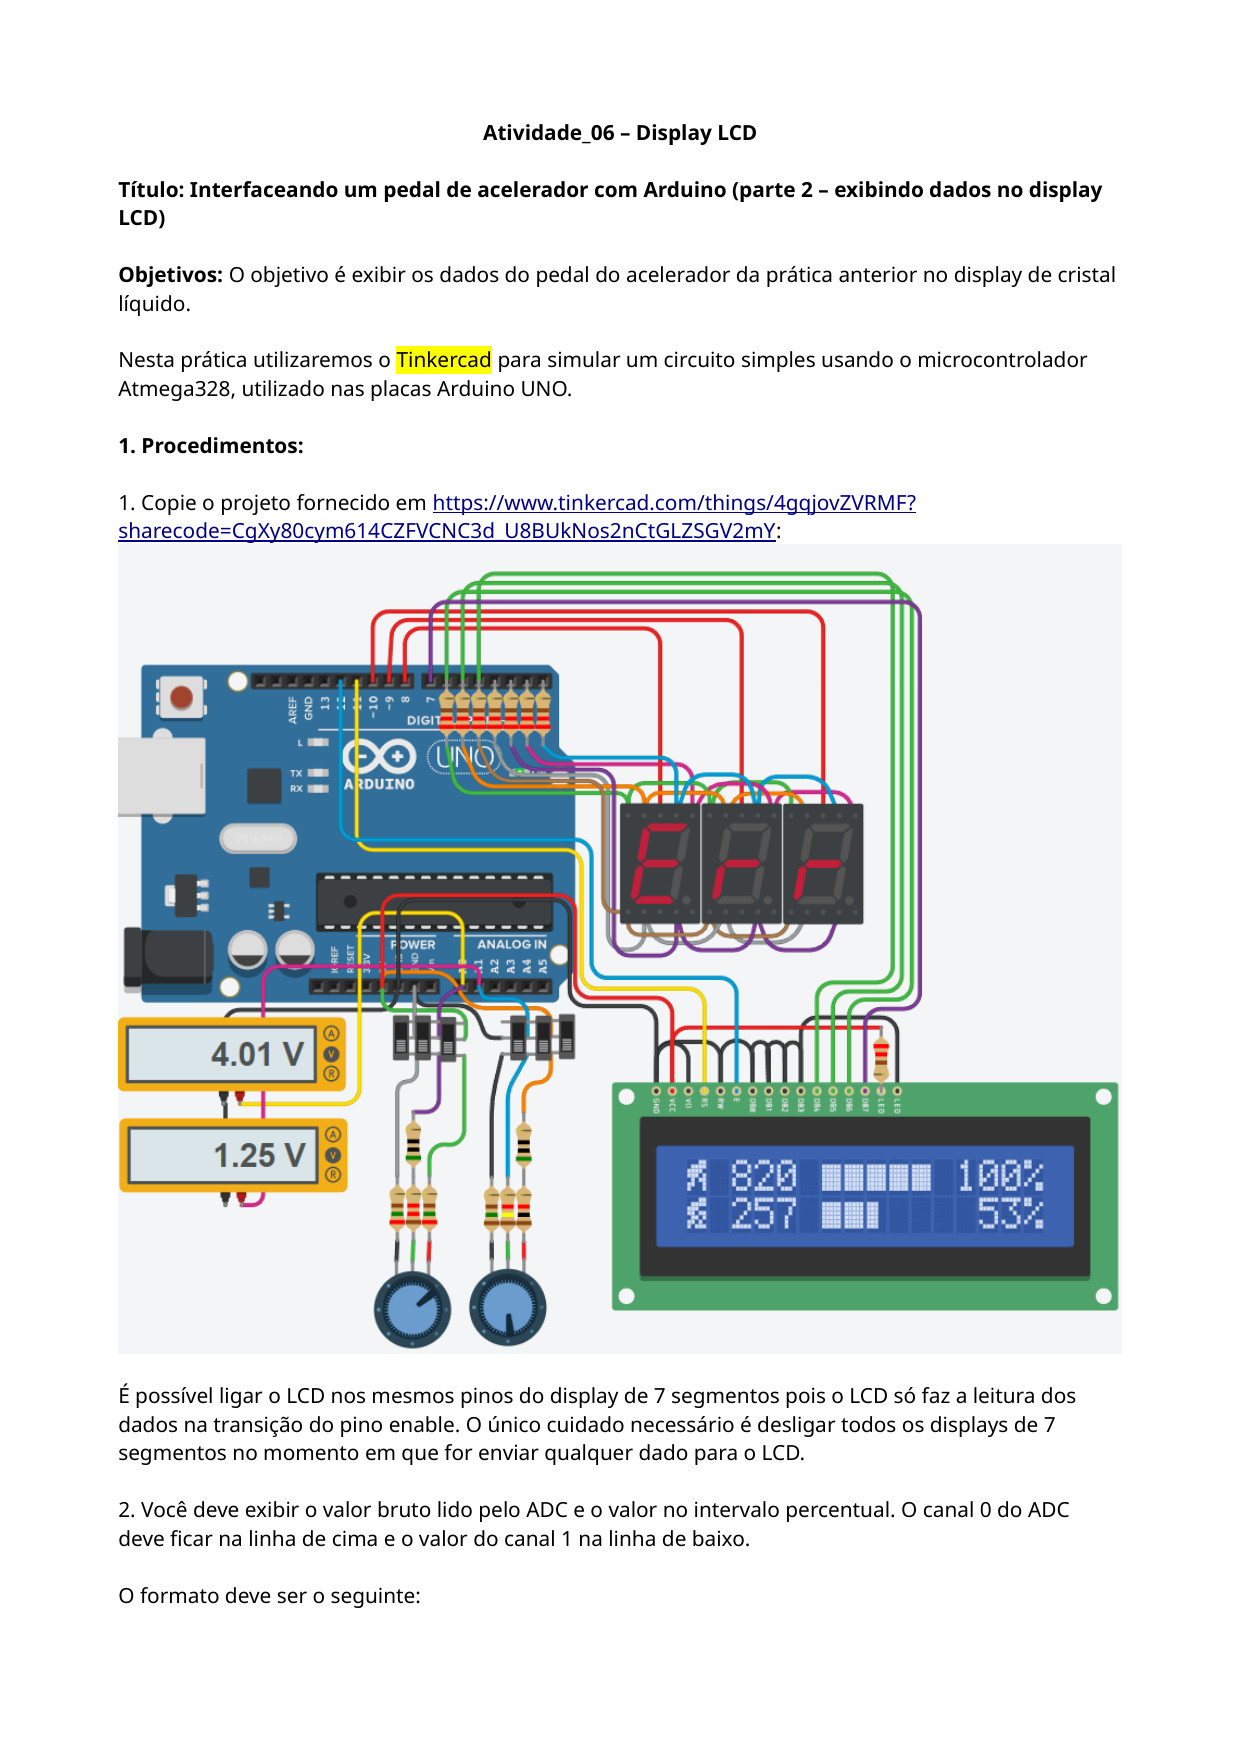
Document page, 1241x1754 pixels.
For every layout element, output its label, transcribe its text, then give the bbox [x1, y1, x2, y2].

text Objetivos: O objetivo é exibir os dados do pedal do acelerador da prática anterior no display de cristal líquido. [118, 260, 1122, 317]
text É possível ligar o LCD nos mesmos pinos do display de 7 segmentos pois o LCD só faz a leitura dos dados na transição do pino enable. O único cuidado necessário é desligar todos os displays de 7 segmentos no momento em que for enviar qualquer dado para o LCD. [118, 1382, 1122, 1467]
text 1. Copie o projeto fornecido em https://www.tinkercad.com/things/4gqjovZVRMF?sharecode=CgXy80cym614CZFVCNC3d_U8BUkNos2nCtGLZSGV2mY: [118, 488, 1122, 544]
text O formato deve ser o seguinte: [118, 1581, 1122, 1609]
text 1. Procedimentos: [118, 431, 1122, 459]
picture [118, 544, 1123, 1354]
text Atividade_06 – Display LCD [118, 118, 1122, 147]
text 2. Você deve exibir o valor bruto lido pelo ADC e o valor no intervalo percentual. O canal 0 do ADC deve ficar na linha de cima e o valor do canal 1 na linha de baixo. [118, 1495, 1122, 1552]
text Nesta prática utilizaremos o Tinkercad para simular um circuito simples usando o microcontrolador Atmega328, utilizado nas placas Arduino UNO. [118, 346, 1122, 402]
text Título: Interfaceando um pedal de acelerador com Arduino (parte 2 – exibindo dados no display LCD) [118, 175, 1122, 232]
